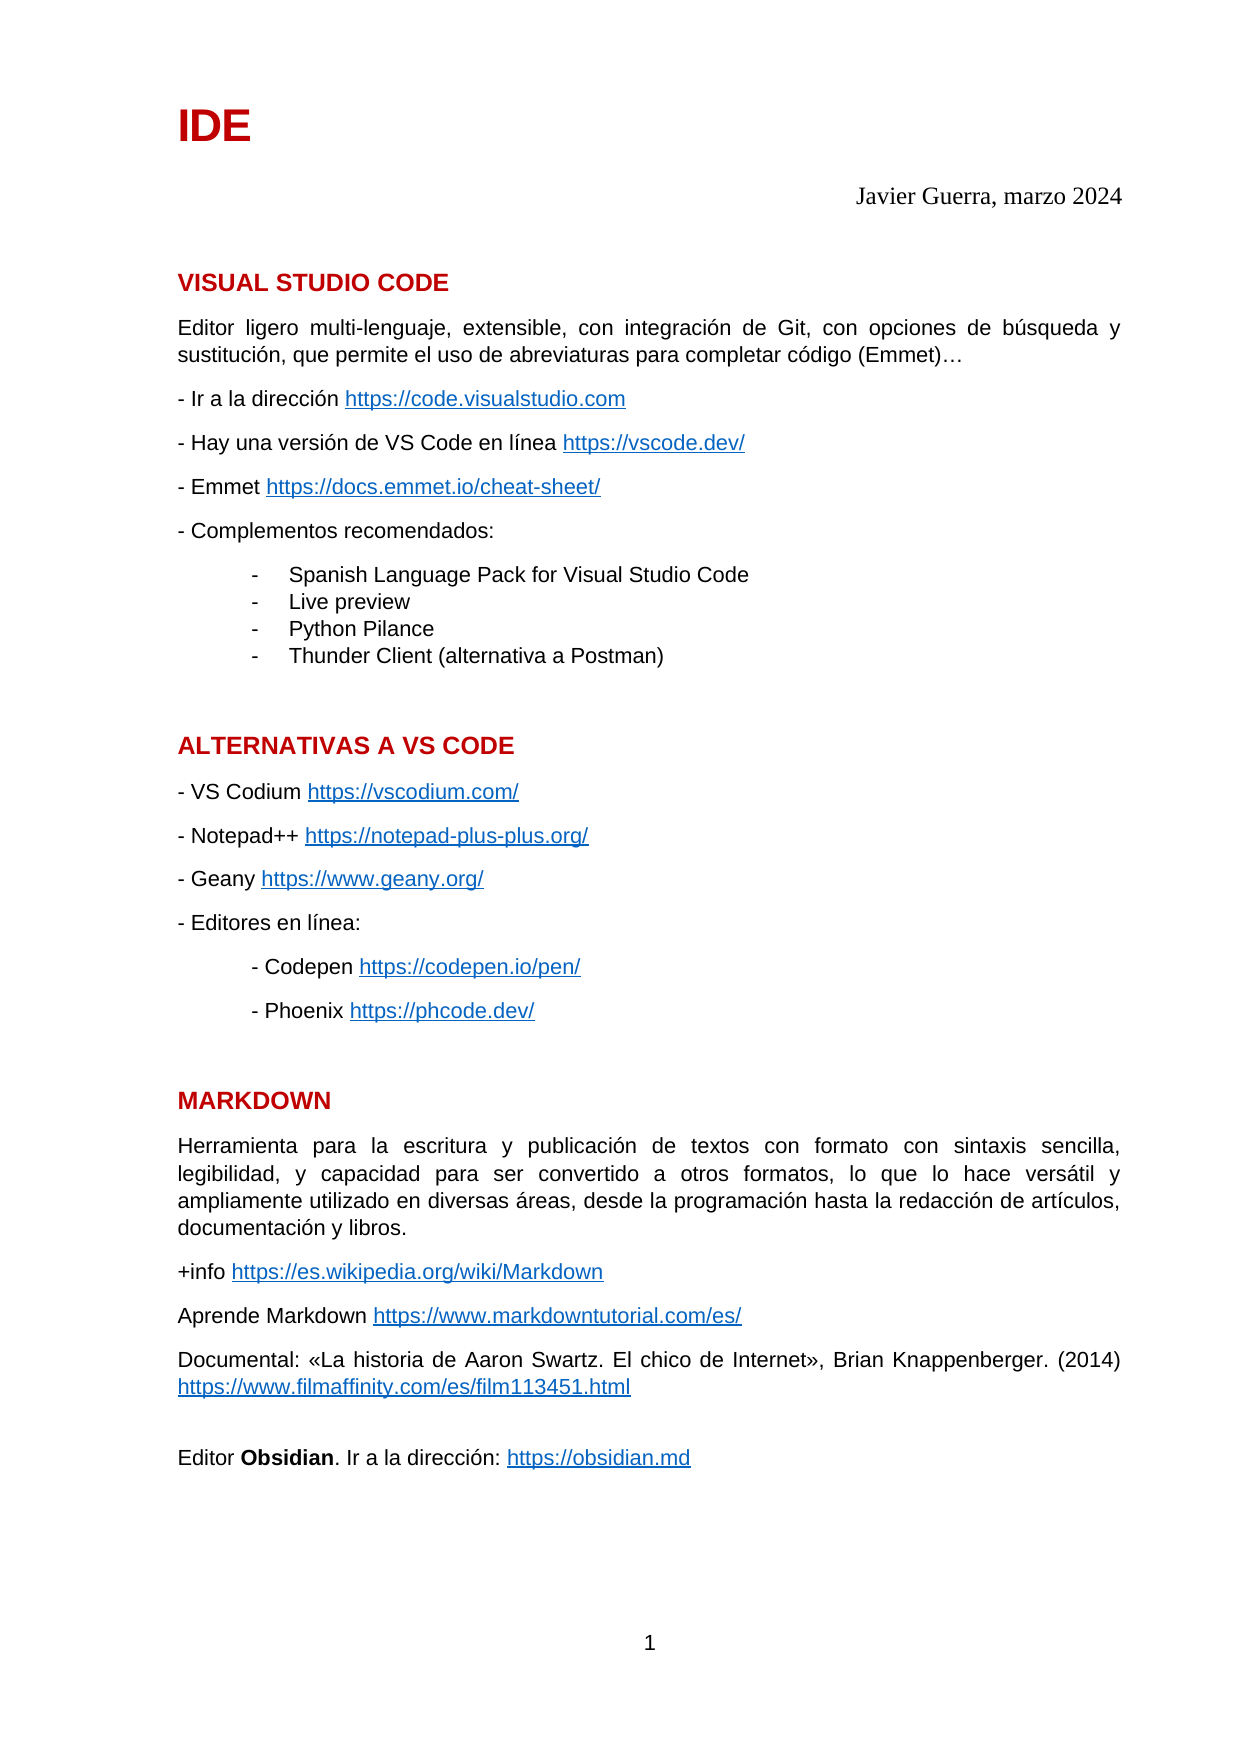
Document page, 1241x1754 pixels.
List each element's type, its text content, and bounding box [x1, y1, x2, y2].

list Python Pilance [251, 616, 1122, 641]
text Documental: «La historia de Aaron Swartz. El chico de Internet», Brian Knappenberger. (2014) https://www.filmaffinity.com/es/film113451.html [177, 1346, 1122, 1426]
list Thunder Client (alternativa a Postman) [251, 643, 1122, 668]
text - Hay una versión de VS Code en línea https://vscode.dev/ [177, 430, 1122, 455]
text Aprende Markdown https://www.markdowntutorial.com/es/ [177, 1303, 1122, 1328]
text Javier Guerra, marzo 2024 [177, 181, 1122, 209]
text - Phoenix https://phcode.dev/ [177, 998, 1122, 1023]
text Editor Obsidian. Ir a la dirección: https://obsidian.md [177, 1445, 1122, 1470]
text Alternativas a VS Code [177, 731, 1122, 760]
text - Notepad++ https://notepad-plus-plus.org/ [177, 822, 1122, 848]
text - Geany https://www.geany.org/ [177, 866, 1122, 892]
subtitle Visual Studio Code [177, 267, 1122, 296]
text - Codepen https://codepen.io/pen/ [177, 954, 1122, 979]
subtitle Markdown [177, 1086, 1122, 1114]
text - Emmet https://docs.emmet.io/cheat-sheet/ [177, 474, 1122, 499]
text - Editores en línea: [177, 910, 1122, 935]
text - VS Codium https://vscodium.com/ [177, 779, 1122, 804]
text Editor ligero multi-lenguaje, extensible, con integración de Git, con opciones de búsqueda y sustitución, que permite el uso de abreviaturas para completar código (Emmet)… [177, 315, 1122, 368]
list Live preview [251, 589, 1122, 614]
text - Complementos recomendados: [177, 518, 1122, 543]
text Herramienta para la escritura y publicación de textos con formato con sintaxis sencilla, legibilidad, y capacidad para ser convertido a otros formatos, lo que lo hace versátil y ampliamente utilizado en diversas áreas, desde la programación hasta la redacción de artículos, documentación y libros. [177, 1133, 1122, 1240]
text +info https://es.wikipedia.org/wiki/Markdown [177, 1259, 1122, 1284]
list Spanish Language Pack for Visual Studio Code [251, 562, 1122, 587]
text - Ir a la dirección https://code.visualstudio.com [177, 386, 1122, 411]
title IDE [177, 99, 1122, 152]
